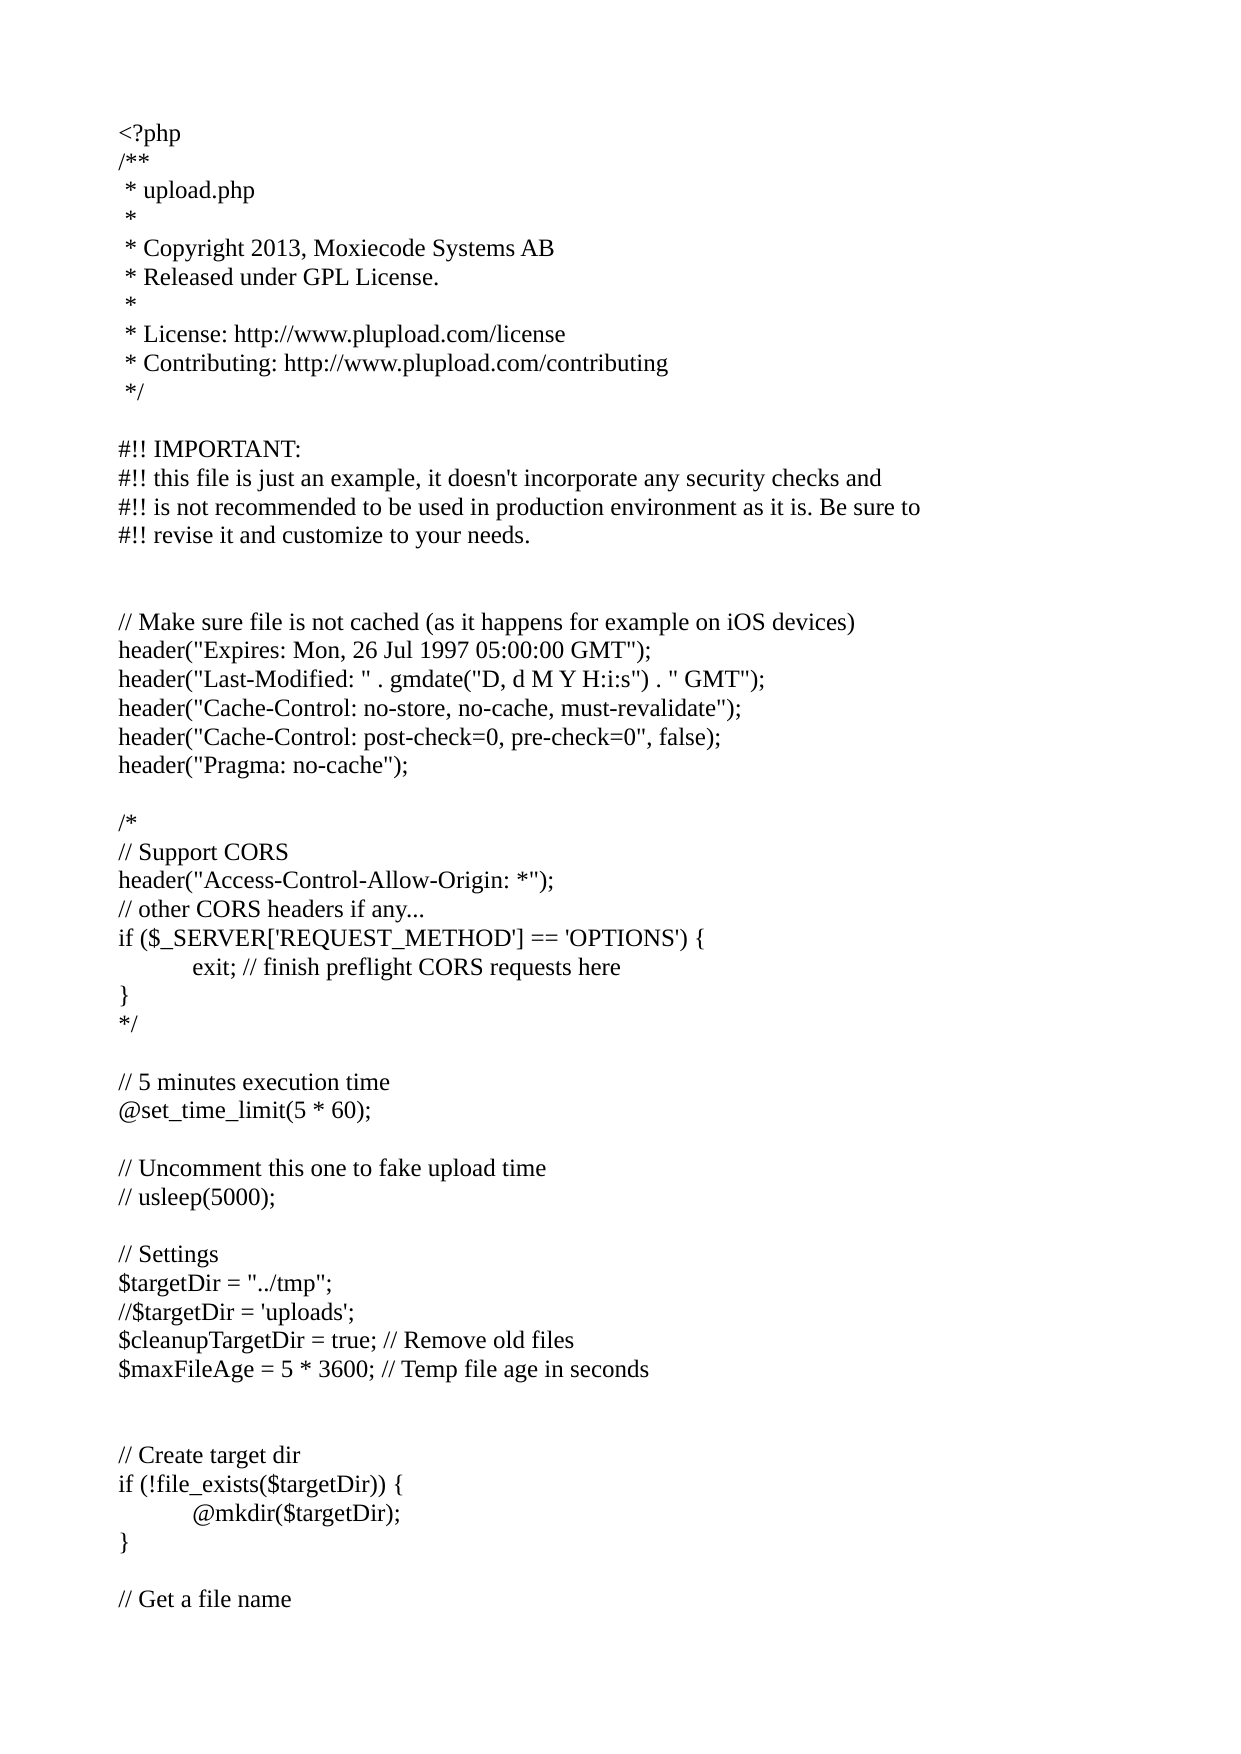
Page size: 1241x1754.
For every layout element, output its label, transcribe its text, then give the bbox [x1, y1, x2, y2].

text exit; // finish preflight CORS requests here [118, 952, 1122, 981]
text /* [118, 808, 1122, 837]
text @set_time_limit(5 * 60); [118, 1096, 1122, 1124]
text #!! IMPORTANT: [118, 434, 1122, 463]
text } [118, 1527, 1122, 1556]
text #!! is not recommended to be used in production environment as it is. Be sure to [118, 492, 1122, 521]
text // Settings [118, 1239, 1122, 1268]
text // Support CORS [118, 837, 1122, 866]
text #!! revise it and customize to your needs. [118, 521, 1122, 549]
text * [118, 204, 1122, 233]
text */ [118, 377, 1122, 406]
text header("Access-Control-Allow-Origin: *"); [118, 866, 1122, 894]
text * Released under GPL License. [118, 262, 1122, 291]
text /** [118, 147, 1122, 176]
text * [118, 291, 1122, 319]
text // Uncomment this one to fake upload time [118, 1153, 1122, 1182]
text // Make sure file is not cached (as it happens for example on iOS devices) [118, 607, 1122, 636]
text // other CORS headers if any... [118, 894, 1122, 923]
text $targetDir = "../tmp"; [118, 1268, 1122, 1297]
text $maxFileAge = 5 * 3600; // Temp file age in seconds [118, 1354, 1122, 1383]
text header("Expires: Mon, 26 Jul 1997 05:00:00 GMT"); [118, 636, 1122, 664]
text //$targetDir = 'uploads'; [118, 1297, 1122, 1326]
text header("Cache-Control: no-store, no-cache, must-revalidate"); [118, 693, 1122, 722]
text if ($_SERVER['REQUEST_METHOD'] == 'OPTIONS') { [118, 923, 1122, 952]
text * License: http://www.plupload.com/license [118, 319, 1122, 348]
text // Create target dir [118, 1441, 1122, 1469]
text @mkdir($targetDir); [118, 1498, 1122, 1527]
text $cleanupTargetDir = true; // Remove old files [118, 1326, 1122, 1354]
text header("Last-Modified: " . gmdate("D, d M Y H:i:s") . " GMT"); [118, 664, 1122, 693]
text header("Pragma: no-cache"); [118, 751, 1122, 779]
text */ [118, 1009, 1122, 1038]
text // Get a file name [118, 1584, 1122, 1613]
text // usleep(5000); [118, 1182, 1122, 1211]
text // 5 minutes execution time [118, 1067, 1122, 1096]
text * Contributing: http://www.plupload.com/contributing [118, 348, 1122, 377]
text if (!file_exists($targetDir)) { [118, 1469, 1122, 1498]
text } [118, 981, 1122, 1009]
text #!! this file is just an example, it doesn't incorporate any security checks and [118, 463, 1122, 492]
text * Copyright 2013, Moxiecode Systems AB [118, 233, 1122, 262]
text * upload.php [118, 176, 1122, 204]
text header("Cache-Control: post-check=0, pre-check=0", false); [118, 722, 1122, 751]
text <?php [118, 118, 1122, 147]
